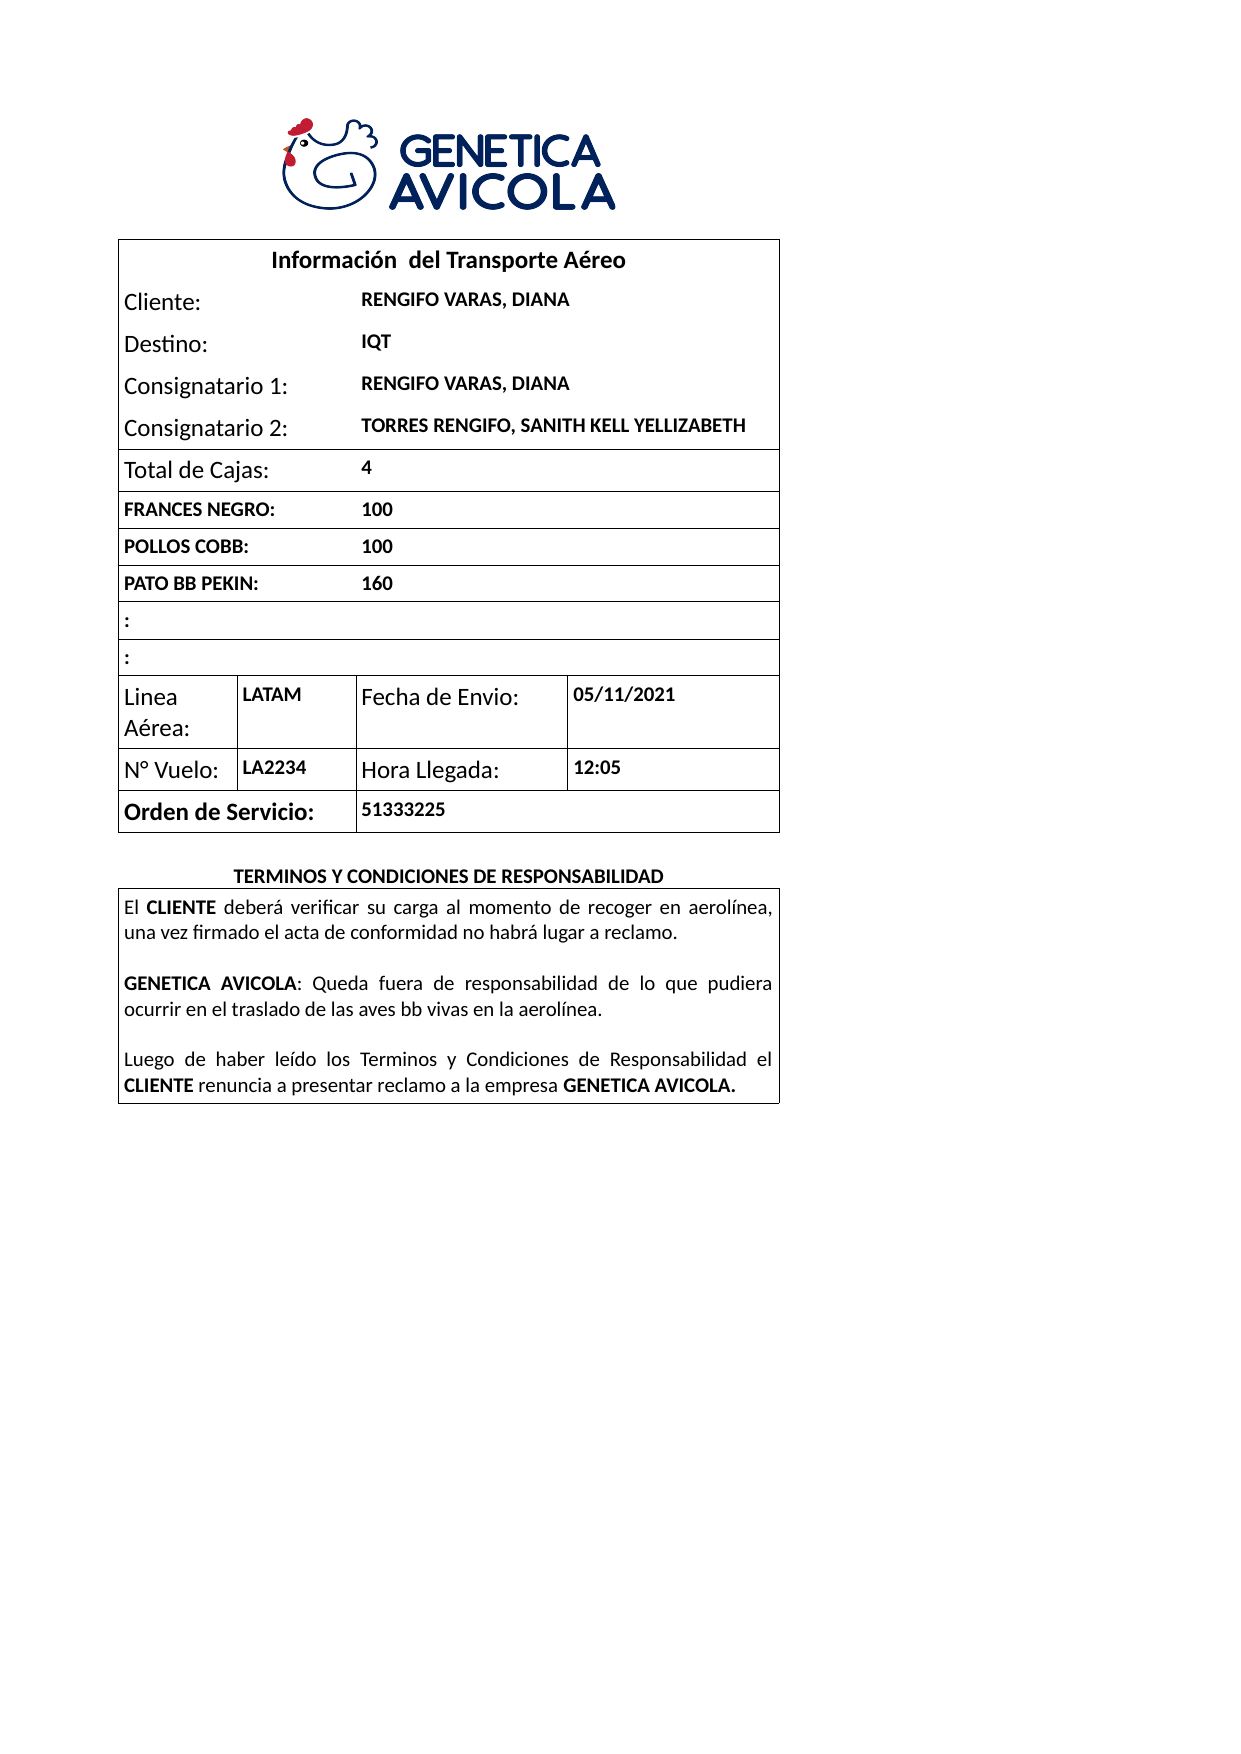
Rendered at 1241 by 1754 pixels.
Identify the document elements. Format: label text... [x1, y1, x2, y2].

table_cell RENGIFO VARAS, DIANA [356, 365, 779, 406]
table_cell LATAM [238, 676, 356, 748]
table_cell Hora Llegada: [357, 749, 567, 790]
table_cell RENGIFO VARAS, DIANA [356, 281, 779, 322]
table_cell El CLIENTE deberá verificar su carga al momento de recoger en aerolínea, una vez firmado el acta de conformidad no habrá lugar a reclamo. GENETICA AVICOLA: Queda fuera de responsabilidad de lo que pudiera ocurrir en el traslado de las aves bb vivas en la aerolínea. Luego de haber leído los Terminos y Condiciones de Responsabilidad el CLIENTE renuncia a presentar reclamo a la empresa GENETICA AVICOLA. [119, 889, 779, 1103]
table_cell Total de Cajas: [119, 450, 356, 491]
table_cell LA2234 [238, 749, 356, 790]
table_cell Consignatario 2: [119, 406, 356, 448]
table_cell POLLOS COBB: [119, 529, 356, 564]
table_cell Fecha de Envio: [357, 676, 567, 748]
table_cell [356, 602, 779, 638]
table_cell N° Vuelo: [119, 749, 237, 790]
table_cell 05/11/2021 [568, 676, 779, 748]
table_cell FRANCES NEGRO: [119, 492, 356, 527]
table_cell PATO BB PEKIN: [119, 566, 356, 601]
table_cell Consignatario 1: [119, 365, 356, 406]
table_cell 4 [356, 450, 779, 491]
table_cell Linea Aérea: [119, 676, 237, 748]
table_cell 160 [356, 566, 779, 601]
picture [282, 118, 616, 210]
table_cell [356, 640, 779, 675]
table_cell : [119, 640, 356, 675]
table_cell TORRES RENGIFO, SANITH KELL YELLIZABETH [356, 406, 779, 448]
table_cell Destino: [119, 323, 356, 364]
table_cell 100 [356, 492, 779, 527]
table_cell IQT [356, 323, 779, 364]
table_cell Orden de Servicio: [119, 791, 356, 832]
table_cell 12:05 [568, 749, 779, 790]
table_header Información del Transporte Aéreo [119, 240, 779, 281]
table_cell Cliente: [119, 281, 356, 322]
table_cell TERMINOS Y CONDICIONES DE RESPONSABILIDAD [118, 833, 779, 888]
table_cell : [119, 602, 356, 638]
table_cell 100 [356, 529, 779, 564]
table_cell 51333225 [357, 791, 779, 832]
